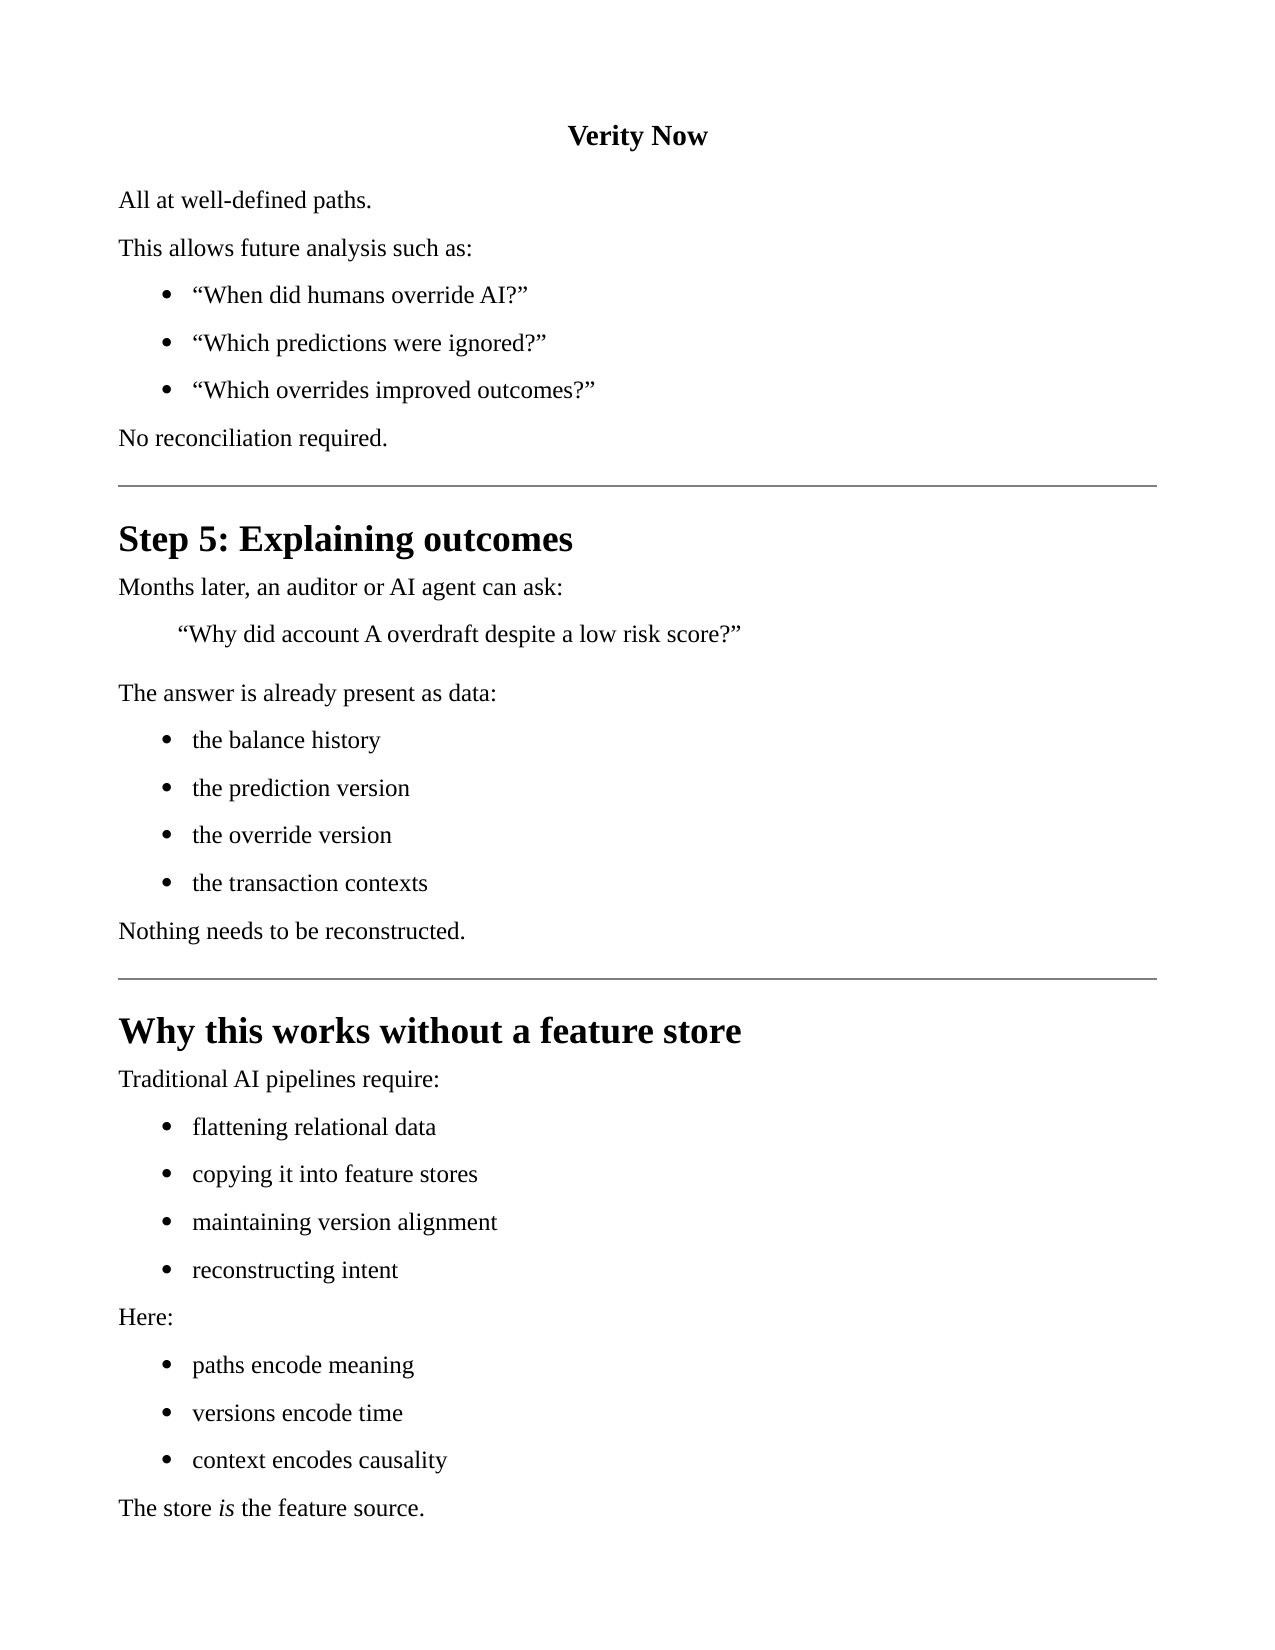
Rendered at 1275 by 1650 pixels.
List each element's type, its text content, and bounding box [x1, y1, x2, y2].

list the prediction version [162, 773, 1157, 802]
list “When did humans override AI?” [162, 280, 1157, 309]
list the balance history [162, 725, 1157, 754]
text The answer is already present as data: [118, 678, 1157, 706]
text All at well-defined paths. [118, 185, 1157, 214]
text “Why did account A overdraft despite a low risk score?” [177, 619, 1098, 648]
subtitle Step 5: Explaining outcomes [118, 516, 1157, 559]
subtitle Why this works without a feature store [118, 1009, 1157, 1052]
text Traditional AI pipelines require: [118, 1064, 1157, 1093]
list context encodes causality [162, 1445, 1157, 1474]
text Here: [118, 1302, 1157, 1331]
list versions encode time [162, 1398, 1157, 1426]
text This allows future analysis such as: [118, 233, 1157, 262]
text Months later, an auditor or AI agent can ask: [118, 572, 1157, 601]
list “Which overrides improved outcomes?” [162, 376, 1157, 404]
text The store is the feature source. [118, 1493, 1157, 1522]
list copying it into feature stores [162, 1159, 1157, 1188]
list reconstructing intent [162, 1255, 1157, 1283]
text No reconciliation required. [118, 423, 1157, 452]
list flattening relational data [162, 1112, 1157, 1141]
text Nothing needs to be reconstructed. [118, 916, 1157, 944]
list “Which predictions were ignored?” [162, 328, 1157, 357]
list paths encode meaning [162, 1350, 1157, 1379]
list maintaining version alignment [162, 1207, 1157, 1236]
list the override version [162, 821, 1157, 849]
list the transaction contexts [162, 868, 1157, 897]
